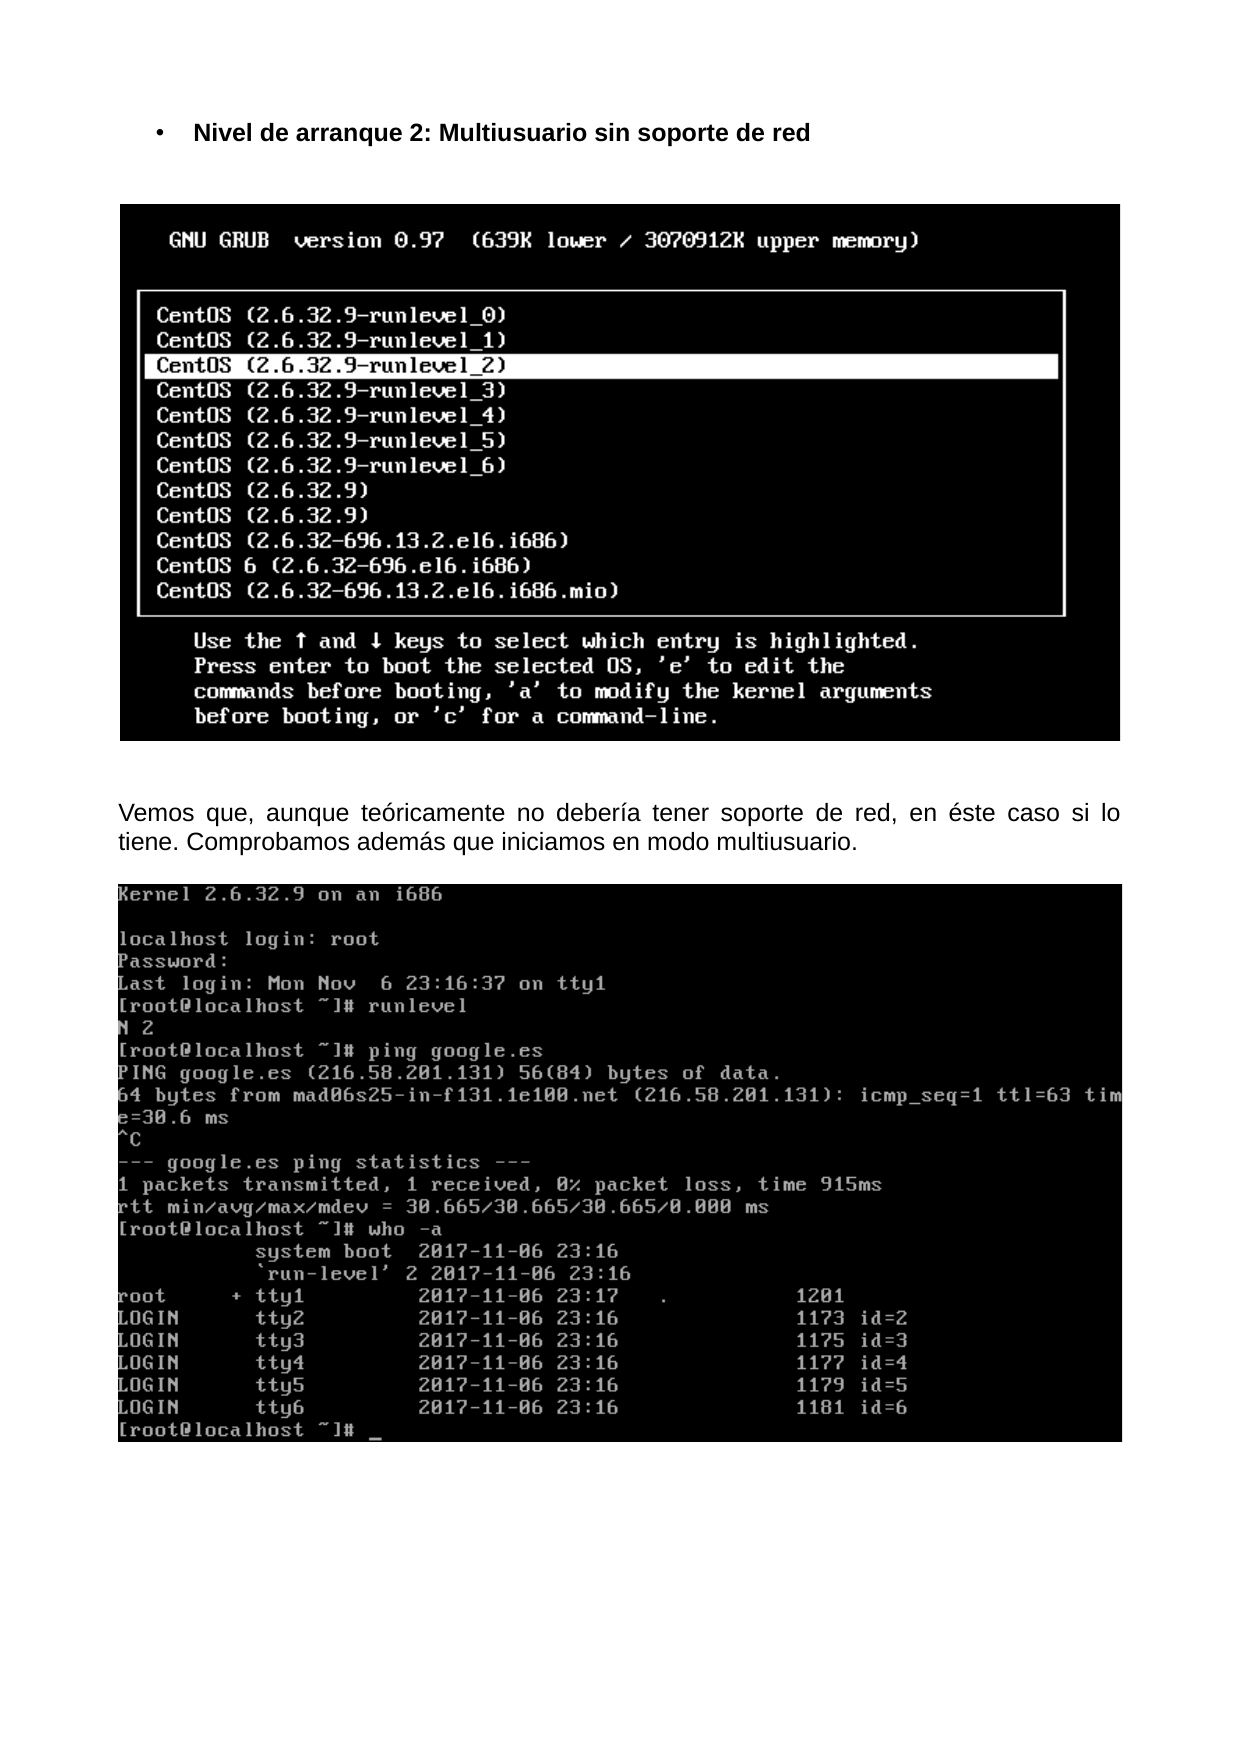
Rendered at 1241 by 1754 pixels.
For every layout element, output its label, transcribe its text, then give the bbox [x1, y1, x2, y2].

text Vemos que, aunque teóricamente no debería tener soporte de red, en éste caso si lo tiene. Comprobamos además que iniciamos en modo multiusuario. [118, 798, 1122, 856]
picture [120, 204, 1121, 741]
list Nivel de arranque 2: Multiusuario sin soporte de red [156, 118, 1122, 147]
picture [118, 884, 1123, 1442]
